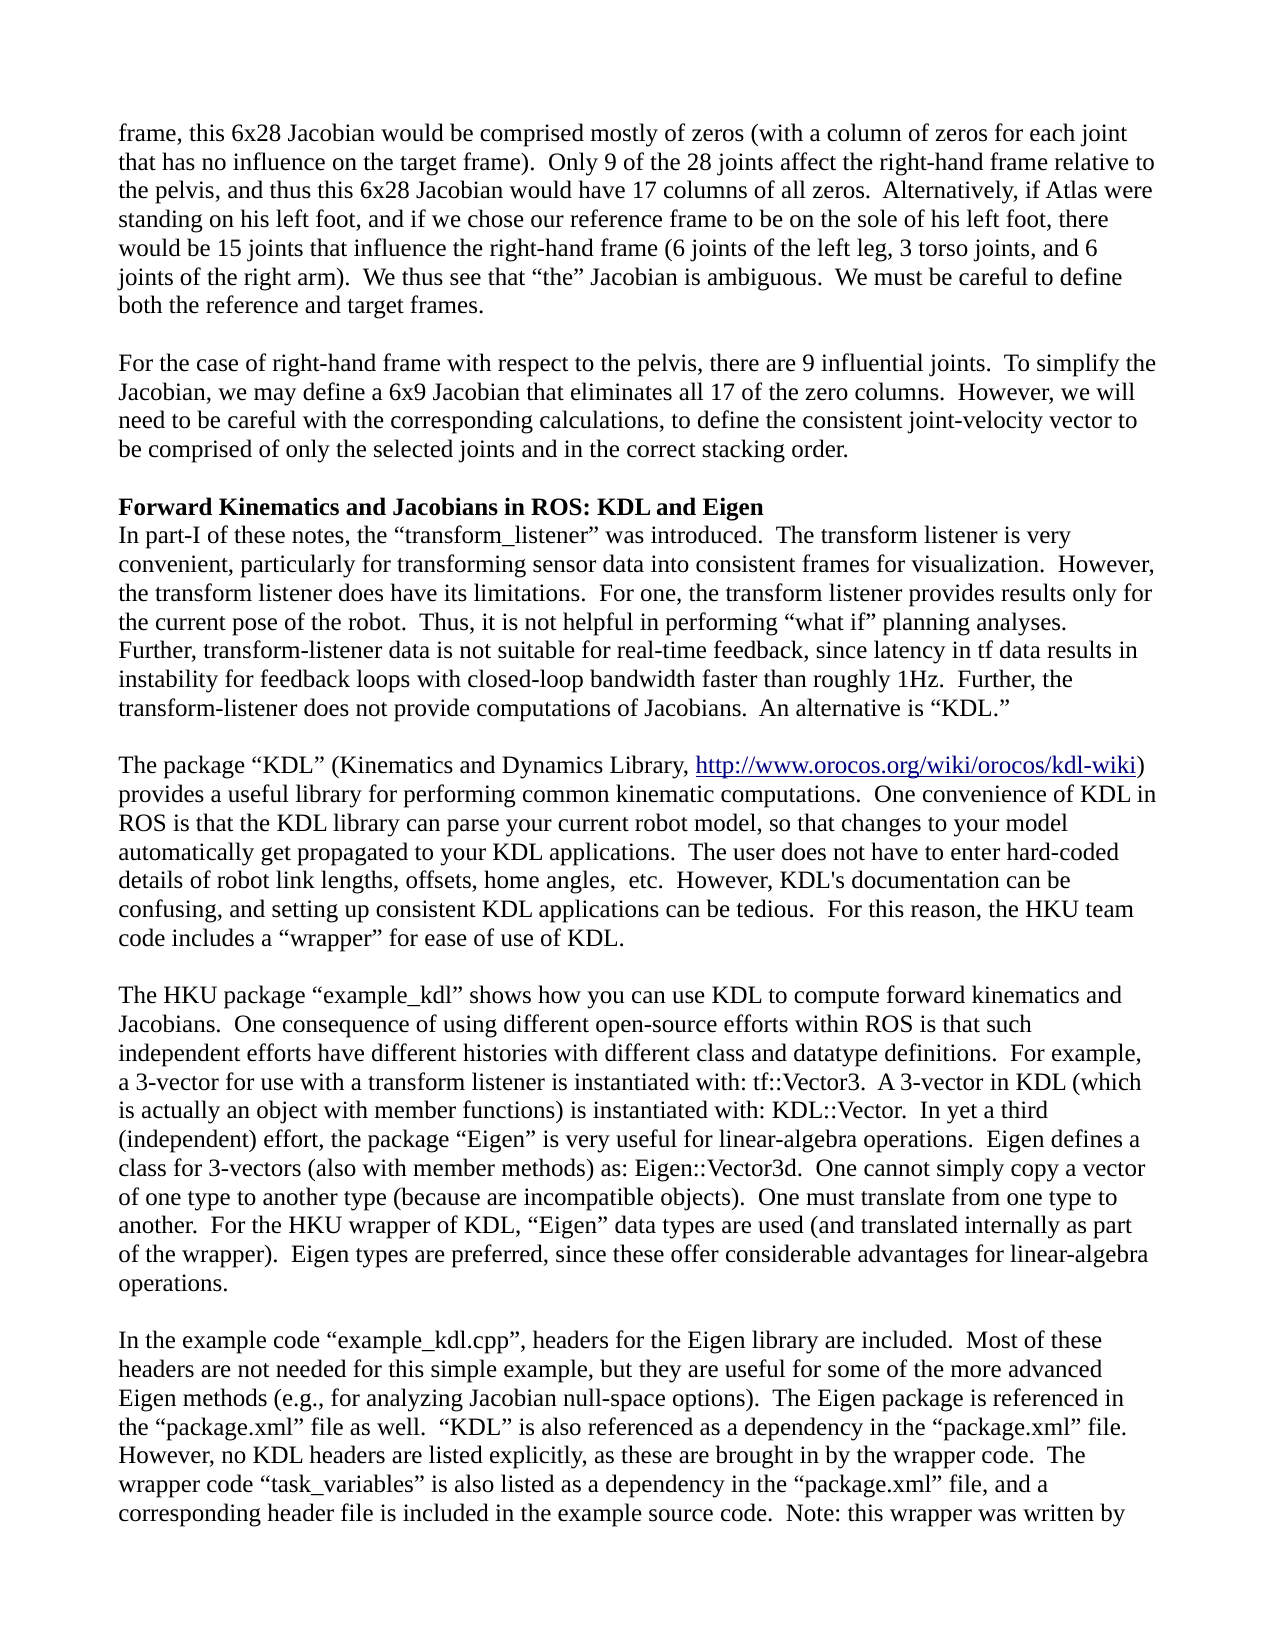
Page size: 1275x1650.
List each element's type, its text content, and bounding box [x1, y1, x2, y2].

text The package “KDL” (Kinematics and Dynamics Library, http://www.orocos.org/wiki/orocos/kdl-wiki) provides a useful library for performing common kinematic computations. One convenience of KDL in ROS is that the KDL library can parse your current robot model, so that changes to your model automatically get propagated to your KDL applications. The user does not have to enter hard-coded details of robot link lengths, offsets, home angles, etc. However, KDL's documentation can be confusing, and setting up consistent KDL applications can be tedious. For this reason, the HKU team code includes a “wrapper” for ease of use of KDL. [118, 751, 1157, 952]
text The HKU package “example_kdl” shows how you can use KDL to compute forward kinematics and Jacobians. One consequence of using different open-source efforts within ROS is that such independent efforts have different histories with different class and datatype definitions. For example, a 3-vector for use with a transform listener is instantiated with: tf::Vector3. A 3-vector in KDL (which is actually an object with member functions) is instantiated with: KDL::Vector. In yet a third (independent) effort, the package “Eigen” is very useful for linear-algebra operations. Eigen defines a class for 3-vectors (also with member methods) as: Eigen::Vector3d. One cannot simply copy a vector of one type to another type (because are incompatible objects). One must translate from one type to another. For the HKU wrapper of KDL, “Eigen” data types are used (and translated internally as part of the wrapper). Eigen types are preferred, since these offer considerable advantages for linear-algebra operations. [118, 981, 1157, 1297]
text frame, this 6x28 Jacobian would be comprised mostly of zeros (with a column of zeros for each joint that has no influence on the target frame). Only 9 of the 28 joints affect the right-hand frame relative to the pelvis, and thus this 6x28 Jacobian would have 17 columns of all zeros. Alternatively, if Atlas were standing on his left foot, and if we chose our reference frame to be on the sole of his left foot, there would be 15 joints that influence the right-hand frame (6 joints of the left leg, 3 torso joints, and 6 joints of the right arm). We thus see that “the” Jacobian is ambiguous. We must be careful to define both the reference and target frames. [118, 118, 1157, 319]
text In the example code “example_kdl.cpp”, headers for the Eigen library are included. Most of these headers are not needed for this simple example, but they are useful for some of the more advanced Eigen methods (e.g., for analyzing Jacobian null-space options). The Eigen package is referenced in the “package.xml” file as well. “KDL” is also referenced as a dependency in the “package.xml” file. However, no KDL headers are listed explicitly, as these are brought in by the wrapper code. The wrapper code “task_variables” is also listed as a dependency in the “package.xml” file, and a corresponding header file is included in the example source code. Note: this wrapper was written by [118, 1326, 1157, 1527]
text For the case of right-hand frame with respect to the pelvis, there are 9 influential joints. To simplify the Jacobian, we may define a 6x9 Jacobian that eliminates all 17 of the zero columns. However, we will need to be careful with the corresponding calculations, to define the consistent joint-velocity vector to be comprised of only the selected joints and in the correct stacking order. [118, 348, 1157, 463]
text Forward Kinematics and Jacobians in ROS: KDL and Eigen [118, 492, 1157, 521]
text In part-I of these notes, the “transform_listener” was introduced. The transform listener is very convenient, particularly for transforming sensor data into consistent frames for visualization. However, the transform listener does have its limitations. For one, the transform listener provides results only for the current pose of the robot. Thus, it is not helpful in performing “what if” planning analyses. Further, transform-listener data is not suitable for real-time feedback, since latency in tf data results in instability for feedback loops with closed-loop bandwidth faster than roughly 1Hz. Further, the transform-listener does not provide computations of Jacobians. An alternative is “KDL.” [118, 521, 1157, 722]
